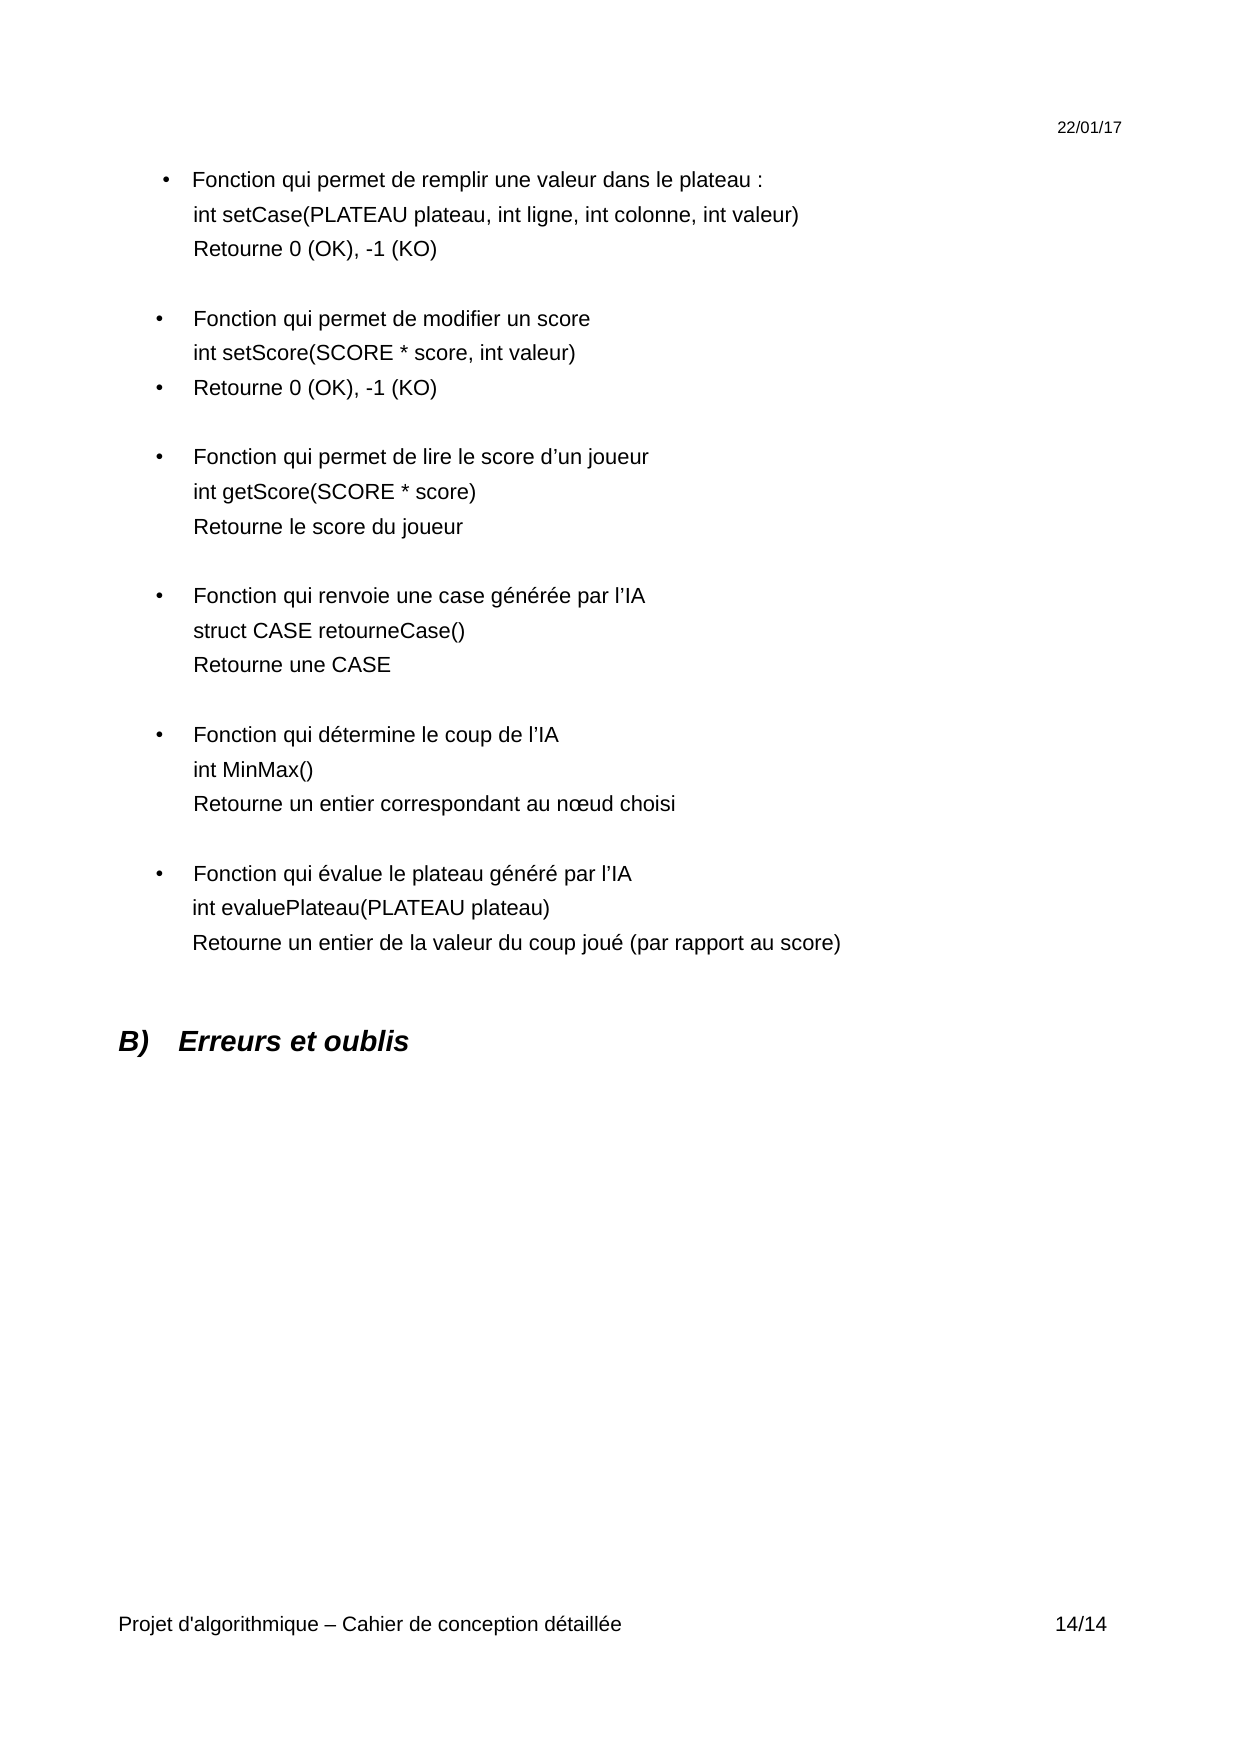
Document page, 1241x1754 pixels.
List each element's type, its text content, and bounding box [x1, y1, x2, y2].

list Fonction qui renvoie une case générée par l’IA [156, 583, 1122, 608]
text Retourne un entier de la valeur du coup joué (par rapport au score) [118, 930, 1122, 955]
list Retourne un entier correspondant au nœud choisi [156, 791, 1122, 816]
list Fonction qui détermine le coup de l’IA [156, 722, 1122, 747]
subtitle Erreurs et oublis [118, 1024, 1122, 1058]
list int MinMax() [156, 756, 1122, 782]
text int setCase(PLATEAU plateau, int ligne, int colonne, int valeur) [118, 201, 1122, 227]
list Fonction qui permet de lire le score d’un joueur [156, 444, 1122, 469]
list Fonction qui permet de remplir une valeur dans le plateau : [162, 167, 1122, 192]
text Retourne 0 (OK), -1 (KO) [118, 236, 1122, 261]
text int evaluePlateau(PLATEAU plateau) [118, 895, 1122, 920]
list Retourne 0 (OK), -1 (KO) [156, 375, 1122, 400]
list Retourne le score du joueur [156, 514, 1122, 539]
list Fonction qui évalue le plateau généré par l’IA [156, 861, 1122, 886]
list Fonction qui permet de modifier un score [156, 306, 1122, 331]
list Retourne une CASE [156, 652, 1122, 678]
list struct CASE retourneCase() [156, 618, 1122, 643]
list int getScore(SCORE * score) [156, 479, 1122, 504]
list int setScore(SCORE * score, int valeur) [156, 340, 1122, 365]
